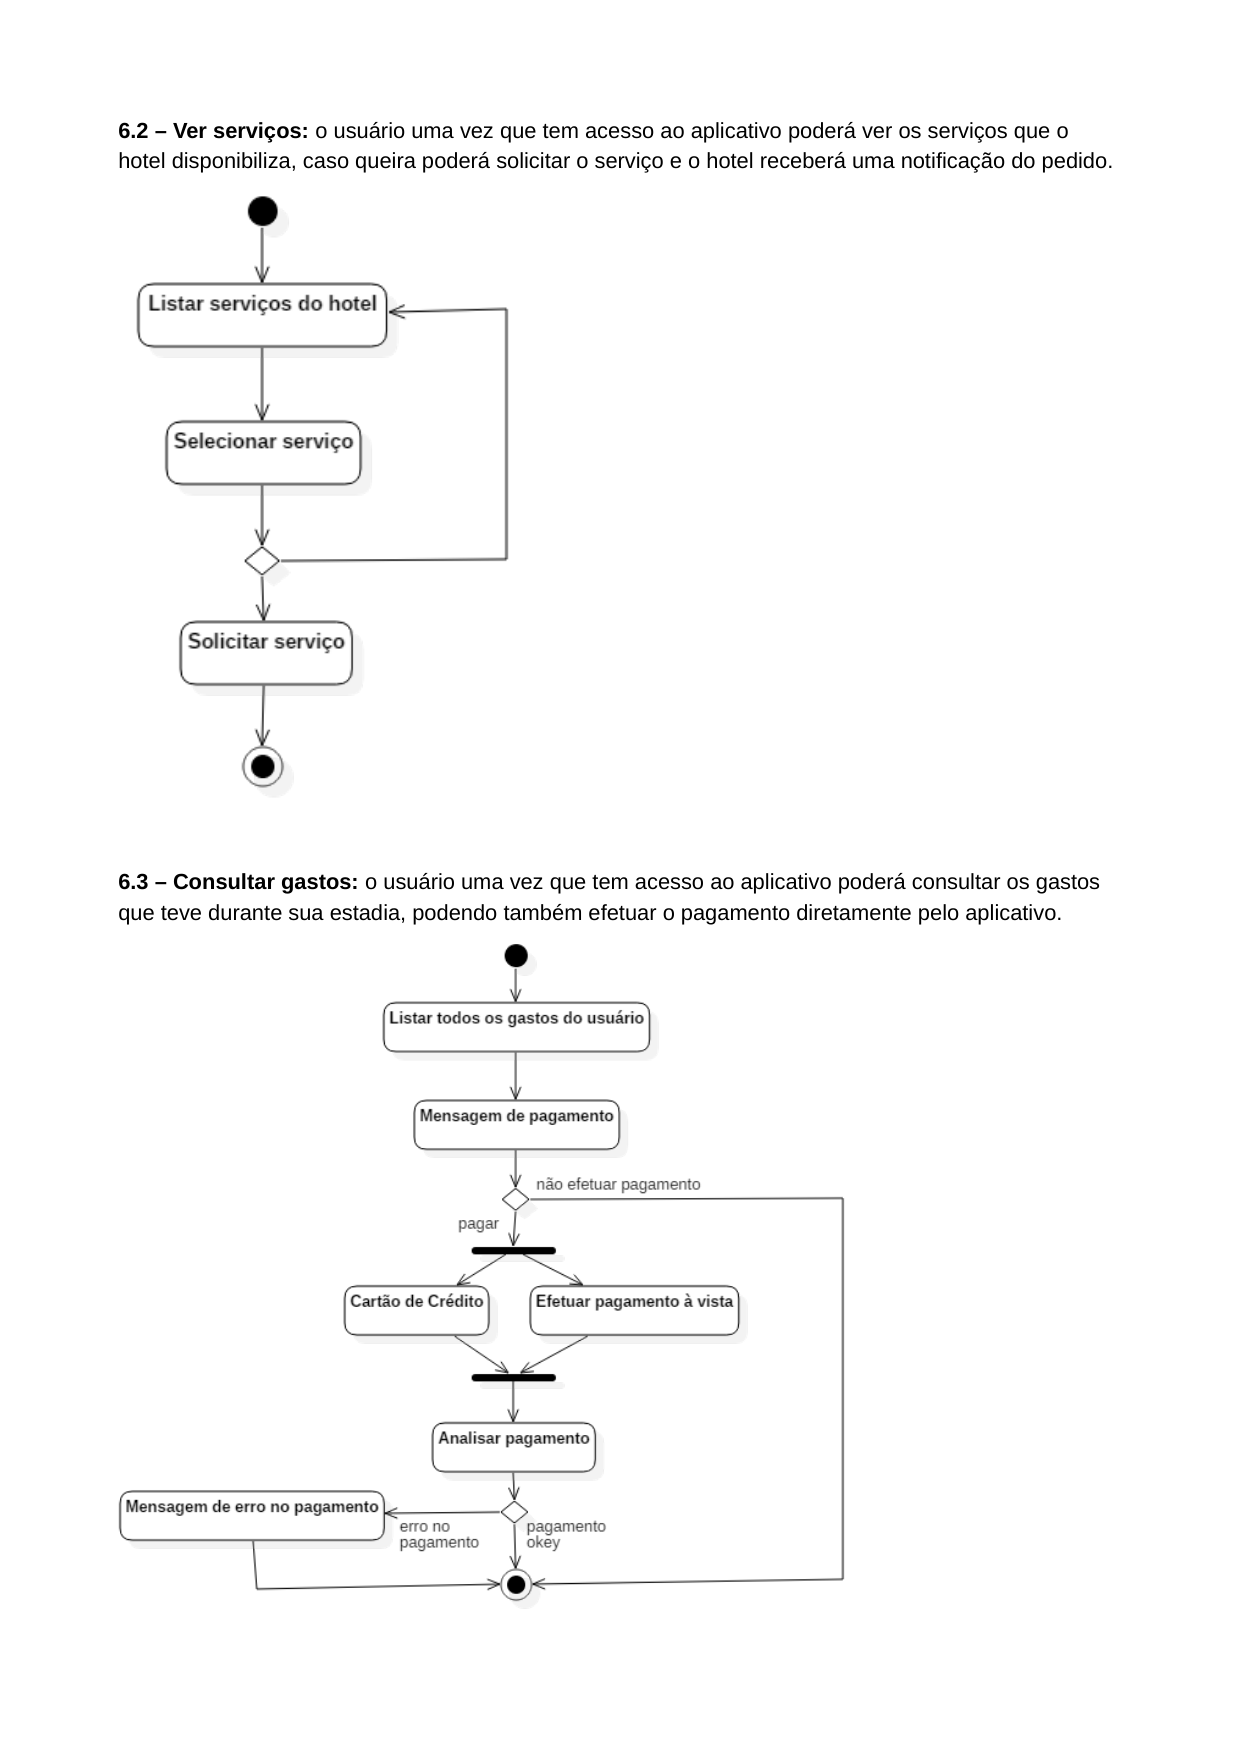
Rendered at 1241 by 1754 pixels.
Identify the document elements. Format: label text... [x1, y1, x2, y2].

text 6.2 – Ver serviços: o usuário uma vez que tem acesso ao aplicativo poderá ver os serviços que o hotel disponibiliza, caso queira poderá solicitar o serviço e o hotel receberá uma notificação do pedido. [118, 118, 1122, 173]
picture [108, 932, 893, 1649]
picture [123, 181, 571, 849]
text 6.3 – Consultar gastos: o usuário uma vez que tem acesso ao aplicativo poderá consultar os gastos que teve durante sua estadia, podendo também efetuar o pagamento diretamente pelo aplicativo. [118, 869, 1122, 925]
